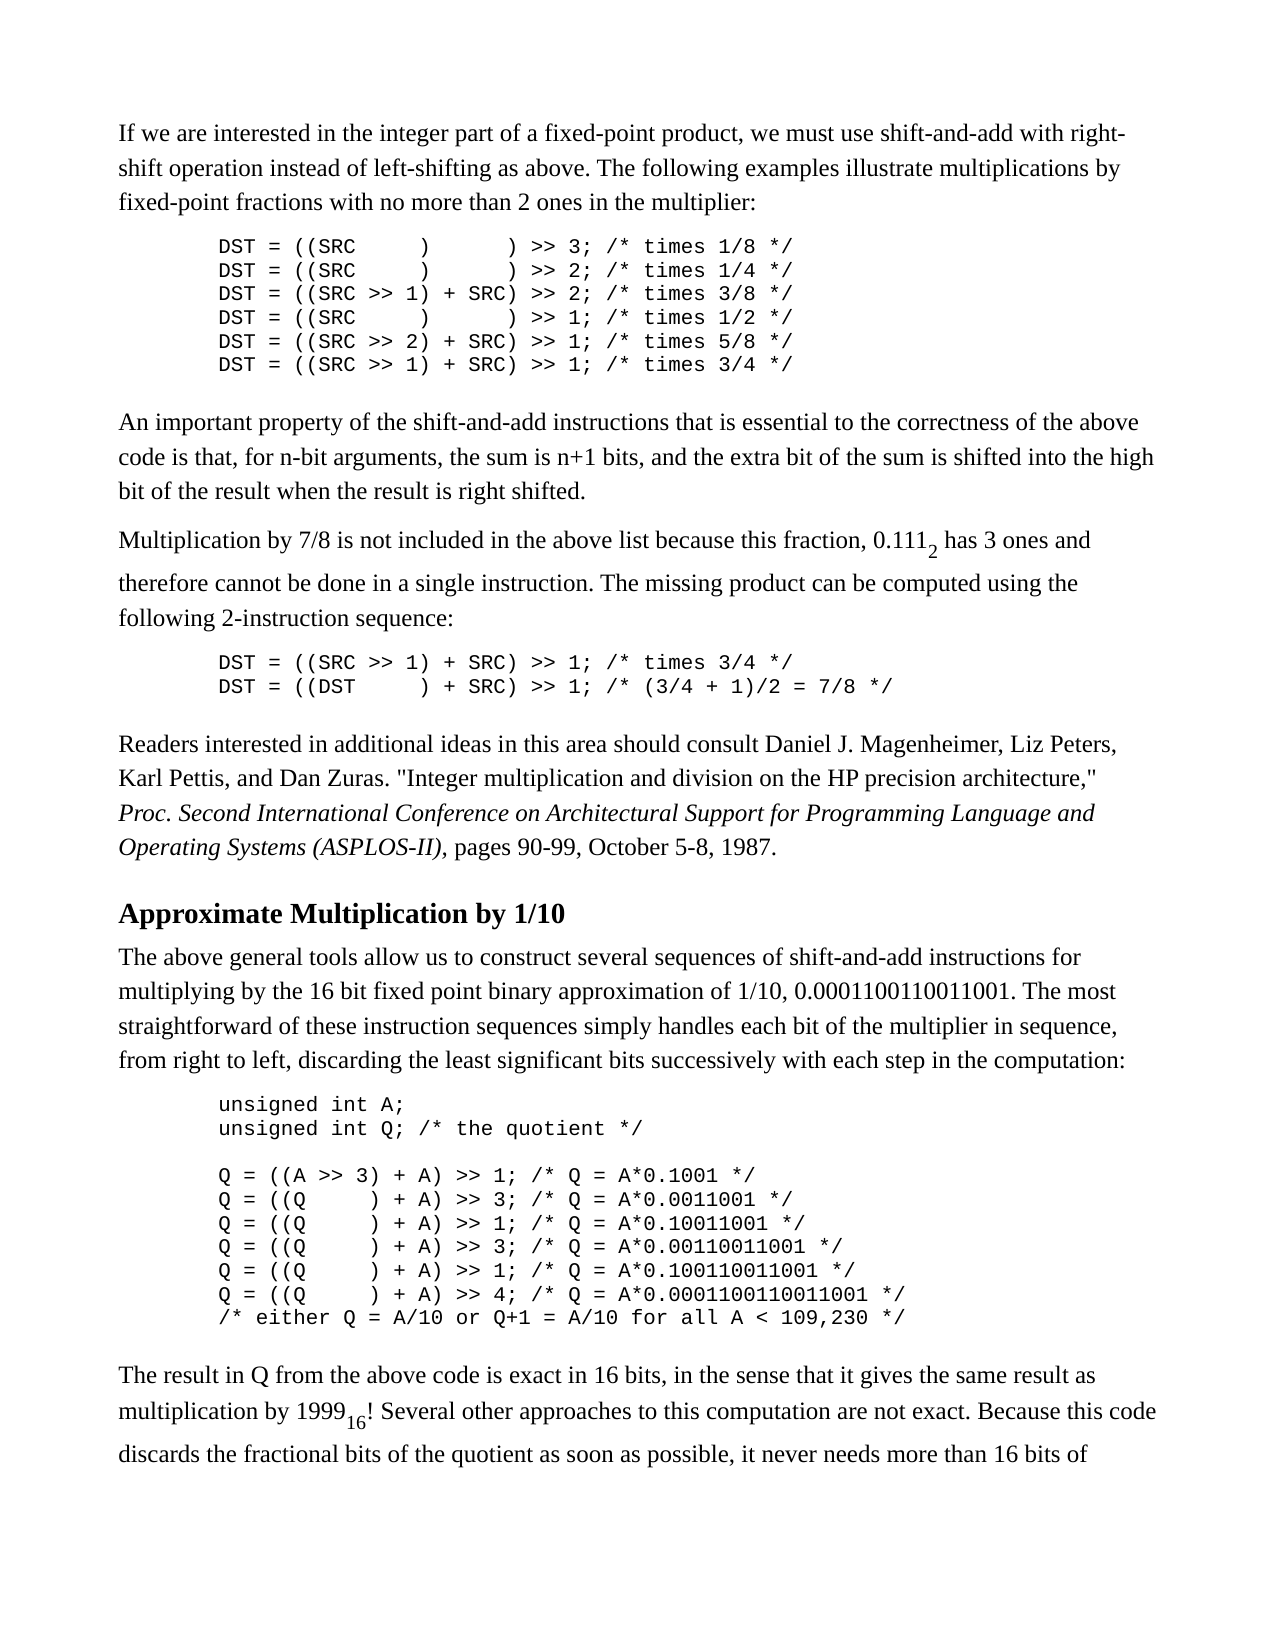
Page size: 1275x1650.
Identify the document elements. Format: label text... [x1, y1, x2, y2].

text DST = ((SRC >> 1) + SRC) >> 1; /* times 3/4 */ [118, 354, 1157, 378]
text unsigned int Q; /* the quotient */ [118, 1118, 1157, 1142]
text DST = ((SRC >> 1) + SRC) >> 1; /* times 3/4 */ [118, 652, 1157, 676]
text Q = ((Q ) + A) >> 3; /* Q = A*0.00110011001 */ [118, 1236, 1157, 1260]
text DST = ((SRC >> 1) + SRC) >> 2; /* times 3/8 */ [118, 283, 1157, 307]
text DST = ((SRC >> 2) + SRC) >> 1; /* times 5/8 */ [118, 331, 1157, 354]
text Q = ((Q ) + A) >> 1; /* Q = A*0.100110011001 */ [118, 1260, 1157, 1283]
text unsigned int A; [118, 1094, 1157, 1118]
text DST = ((SRC ) ) >> 1; /* times 1/2 */ [118, 307, 1157, 331]
text Readers interested in additional ideas in this area should consult Daniel J. Magenheimer, Liz Peters, Karl Pettis, and Dan Zuras. "Integer multiplication and division on the HP precision architecture," Proc. Second International Conference on Architectural Support for Programming Language and Operating Systems (ASPLOS-II), pages 90-99, October 5-8, 1987. [118, 729, 1157, 861]
text An important property of the shift-and-add instructions that is essential to the correctness of the above code is that, for n-bit arguments, the sum is n+1 bits, and the extra bit of the sum is shifted into the high bit of the result when the result is right shifted. [118, 407, 1157, 505]
text If we are interested in the integer part of a fixed-point product, we must use shift-and-add with right-shift operation instead of left-shifting as above. The following examples illustrate multiplications by fixed-point fractions with no more than 2 ones in the multiplier: [118, 118, 1157, 216]
text The above general tools allow us to construct several sequences of shift-and-add instructions for multiplying by the 16 bit fixed point binary approximation of 1/10, 0.0001100110011001. The most straightforward of these instruction sequences simply handles each bit of the multiplier in sequence, from right to left, discarding the least significant bits successively with each step in the computation: [118, 942, 1157, 1074]
text The result in Q from the above code is exact in 16 bits, in the sense that it gives the same result as multiplication by 199916! Several other approaches to this computation are not exact. Because this code discards the fractional bits of the quotient as soon as possible, it never needs more than 16 bits of [118, 1360, 1157, 1468]
text /* either Q = A/10 or Q+1 = A/10 for all A < 109,230 */ [118, 1307, 1157, 1331]
subtitle Approximate Multiplication by 1/10 [118, 896, 1157, 929]
text DST = ((SRC ) ) >> 3; /* times 1/8 */ [118, 236, 1157, 260]
text Q = ((Q ) + A) >> 3; /* Q = A*0.0011001 */ [118, 1189, 1157, 1213]
text DST = ((SRC ) ) >> 2; /* times 1/4 */ [118, 260, 1157, 283]
text Q = ((Q ) + A) >> 4; /* Q = A*0.0001100110011001 */ [118, 1283, 1157, 1307]
text DST = ((DST ) + SRC) >> 1; /* (3/4 + 1)/2 = 7/8 */ [118, 676, 1157, 699]
text Q = ((Q ) + A) >> 1; /* Q = A*0.10011001 */ [118, 1213, 1157, 1236]
text Q = ((A >> 3) + A) >> 1; /* Q = A*0.1001 */ [118, 1165, 1157, 1189]
text Multiplication by 7/8 is not included in the above list because this fraction, 0.1112 has 3 ones and therefore cannot be done in a single instruction. The missing product can be computed using the following 2-instruction sequence: [118, 526, 1157, 632]
